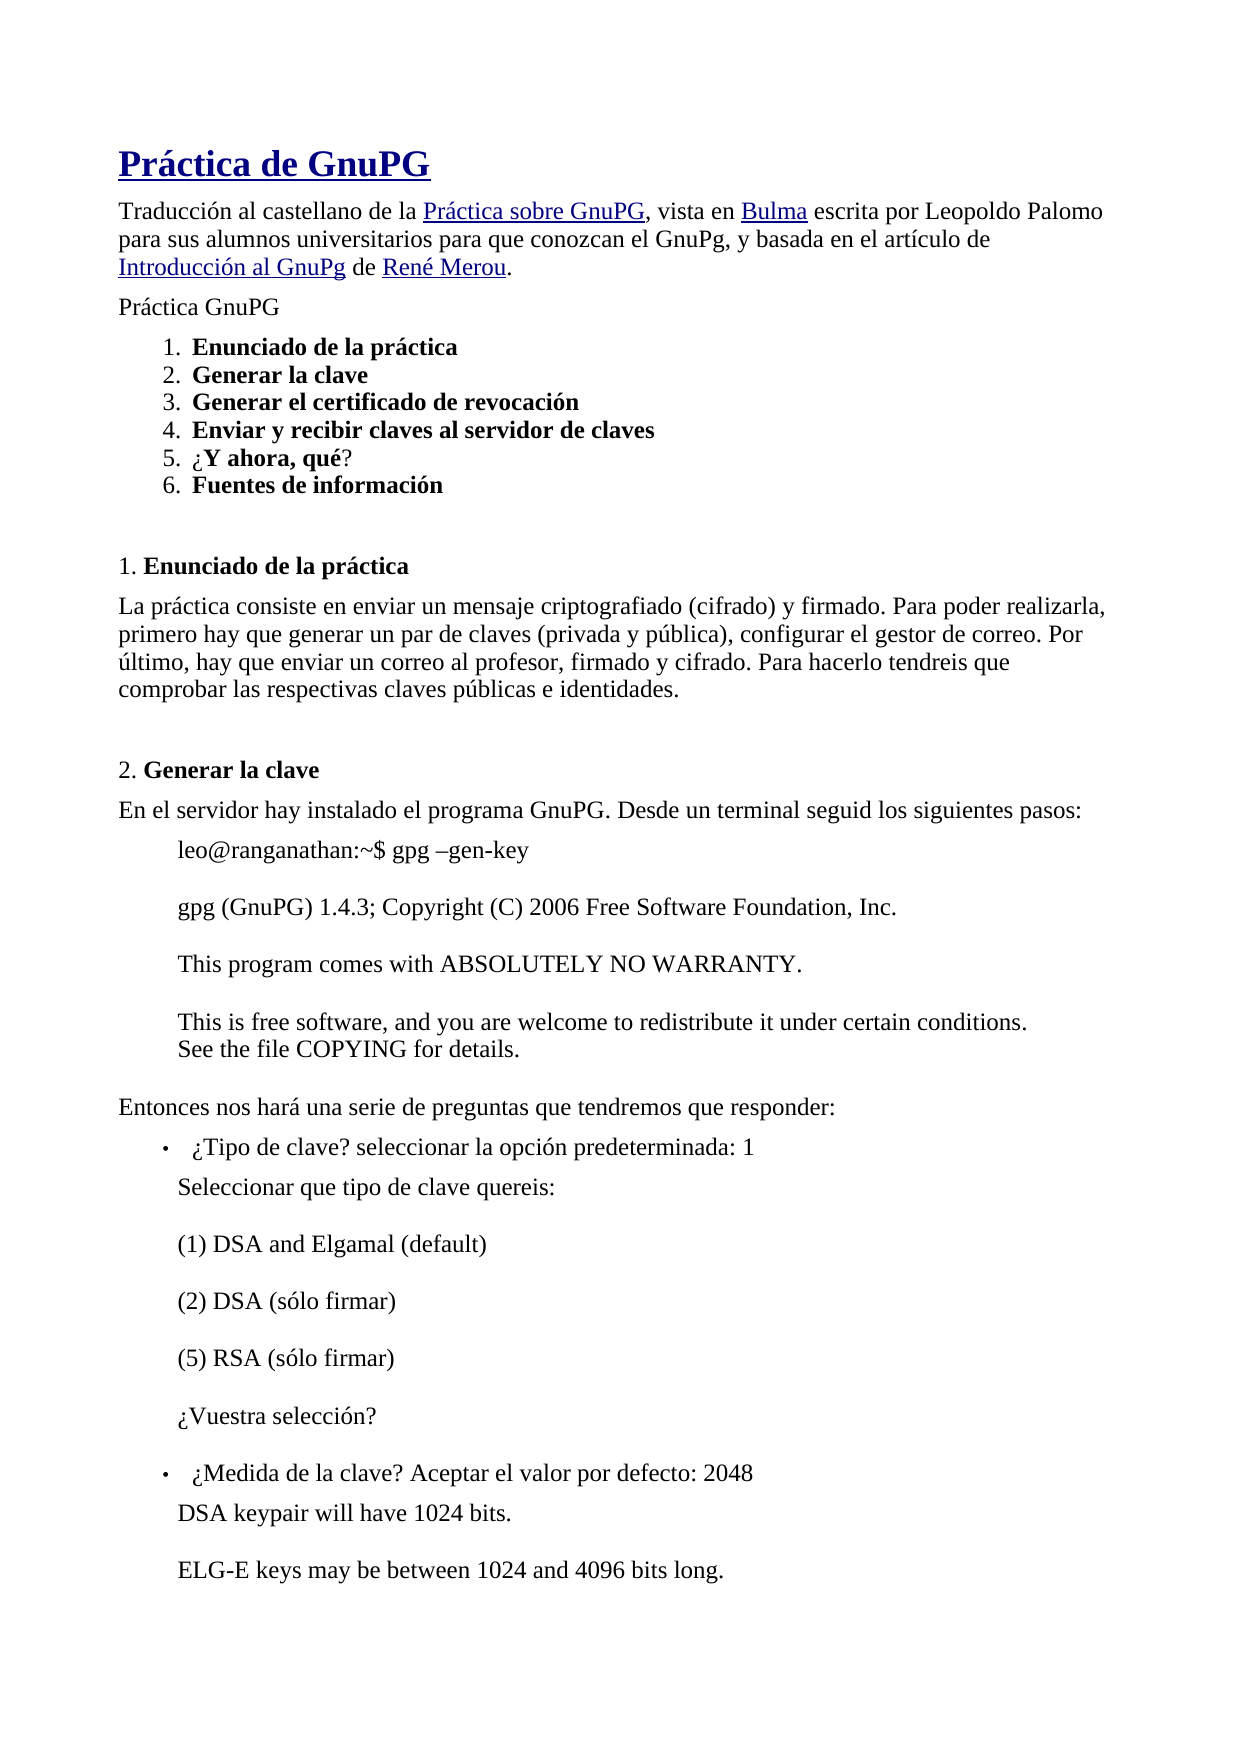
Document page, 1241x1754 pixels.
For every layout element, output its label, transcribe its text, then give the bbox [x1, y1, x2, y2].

list ¿Y ahora, qué? [162, 444, 1122, 472]
text gpg (GnuPG) 1.4.3; Copyright (C) 2006 Free Software Foundation, Inc. [177, 893, 1063, 921]
text leo@ranganathan:~$ gpg –gen-key [177, 836, 1063, 864]
text ¿Vuestra selección? [177, 1402, 1063, 1429]
text Seleccionar que tipo de clave quereis: [177, 1173, 1063, 1201]
subtitle Práctica de GnuPG [118, 143, 1122, 185]
text 2. Generar la clave [118, 756, 1122, 783]
text La práctica consiste en enviar un mensaje criptografiado (cifrado) y firmado. Para poder realizarla, primero hay que generar un par de claves (privada y pública), configurar el gestor de correo. Por último, hay que enviar un correo al profesor, firmado y cifrado. Para hacerlo tendreis que comprobar las respectivas claves públicas e identidades. [118, 592, 1122, 703]
list Generar la clave [162, 361, 1122, 388]
list ¿Medida de la clave? Aceptar el valor por defecto: 2048 [162, 1459, 1122, 1487]
list Fuentes de información [162, 472, 1122, 499]
text This is free software, and you are welcome to redistribute it under certain conditions. See the file COPYING for details. [177, 1008, 1063, 1063]
list Enunciado de la práctica [162, 333, 1122, 361]
text Entonces nos hará una serie de preguntas que tendremos que responder: [118, 1093, 1122, 1120]
list Enviar y recibir claves al servidor de claves [162, 416, 1122, 444]
list ¿Tipo de clave? seleccionar la opción predeterminada: 1 [162, 1133, 1122, 1161]
text (1) DSA and Elgamal (default) [177, 1230, 1063, 1258]
text This program comes with ABSOLUTELY NO WARRANTY. [177, 951, 1063, 978]
text Traducción al castellano de la Práctica sobre GnuPG, vista en Bulma escrita por Leopoldo Palomo para sus alumnos universitarios para que conozcan el GnuPg, y basada en el artículo de Introducción al GnuPg de René Merou. [118, 197, 1122, 280]
text (5) RSA (sólo firmar) [177, 1344, 1063, 1372]
text (2) DSA (sólo firmar) [177, 1287, 1063, 1315]
text ELG-E keys may be between 1024 and 4096 bits long. [177, 1556, 1063, 1584]
text 1. Enunciado de la práctica [118, 552, 1122, 580]
text Práctica GnuPG [118, 293, 1122, 321]
text En el servidor hay instalado el programa GnuPG. Desde un terminal seguid los siguientes pasos: [118, 796, 1122, 824]
text DSA keypair will have 1024 bits. [177, 1499, 1063, 1527]
list Generar el certificado de revocación [162, 388, 1122, 416]
